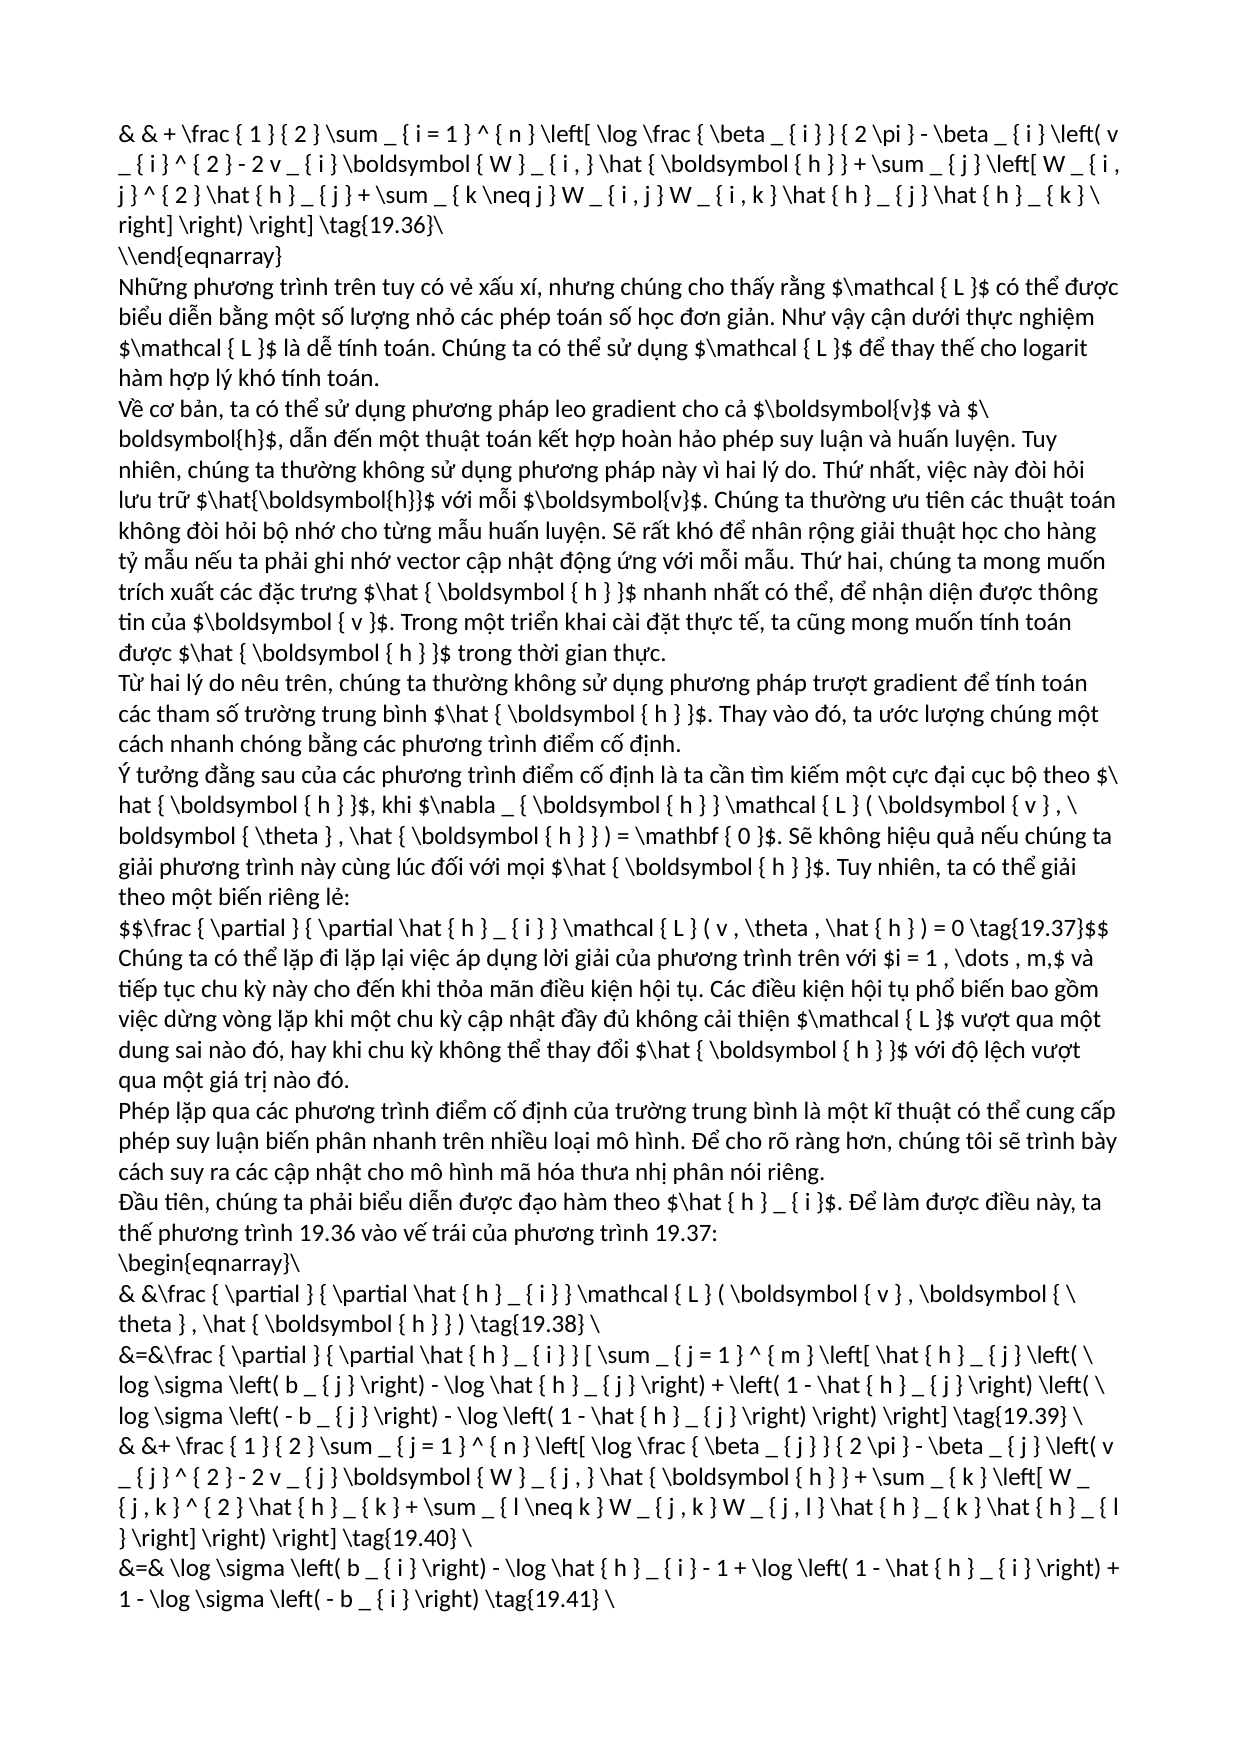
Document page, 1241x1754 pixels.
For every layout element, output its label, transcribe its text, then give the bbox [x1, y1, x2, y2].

text $$\frac { \partial } { \partial \hat { h } _ { i } } \mathcal { L } ( v , \theta , \hat { h } ) = 0 \tag{19.37}$$ [118, 912, 1122, 942]
text & & + \frac { 1 } { 2 } \sum _ { i = 1 } ^ { n } \left[ \log \frac { \beta _ { i } } { 2 \pi } - \beta _ { i } \left( v _ { i } ^ { 2 } - 2 v _ { i } \boldsymbol { W } _ { i , } \hat { \boldsymbol { h } } + \sum _ { j } \left[ W _ { i , j } ^ { 2 } \hat { h } _ { j } + \sum _ { k \neq j } W _ { i , j } W _ { i , k } \hat { h } _ { j } \hat { h } _ { k } \right] \right) \right] \tag{19.36}\ [118, 118, 1122, 240]
text \\end{eqnarray} [118, 240, 1122, 271]
text Những phương trình trên tuy có vẻ xấu xí, nhưng chúng cho thấy rằng $\mathcal { L }$ có thể được biểu diễn bằng một số lượng nhỏ các phép toán số học đơn giản. Như vậy cận dưới thực nghiệm $\mathcal { L }$ là dễ tính toán. Chúng ta có thể sử dụng $\mathcal { L }$ để thay thế cho logarit hàm hợp lý khó tính toán. [118, 271, 1122, 393]
text &=& \log \sigma \left( b _ { i } \right) - \log \hat { h } _ { i } - 1 + \log \left( 1 - \hat { h } _ { i } \right) + 1 - \log \sigma \left( - b _ { i } \right) \tag{19.41} \ [118, 1553, 1122, 1614]
text Phép lặp qua các phương trình điểm cố định của trường trung bình là một kĩ thuật có thể cung cấp phép suy luận biến phân nhanh trên nhiều loại mô hình. Để cho rõ ràng hơn, chúng tôi sẽ trình bày cách suy ra các cập nhật cho mô hình mã hóa thưa nhị phân nói riêng. [118, 1095, 1122, 1186]
text Chúng ta có thể lặp đi lặp lại việc áp dụng lời giải của phương trình trên với $i = 1 , \dots , m,$ và tiếp tục chu kỳ này cho đến khi thỏa mãn điều kiện hội tụ. Các điều kiện hội tụ phổ biến bao gồm việc dừng vòng lặp khi một chu kỳ cập nhật đầy đủ không cải thiện $\mathcal { L }$ vượt qua một dung sai nào đó, hay khi chu kỳ không thể thay đổi $\hat { \boldsymbol { h } }$ với độ lệch vượt qua một giá trị nào đó. [118, 942, 1122, 1095]
text &=&\frac { \partial } { \partial \hat { h } _ { i } } [ \sum _ { j = 1 } ^ { m } \left[ \hat { h } _ { j } \left( \log \sigma \left( b _ { j } \right) - \log \hat { h } _ { j } \right) + \left( 1 - \hat { h } _ { j } \right) \left( \log \sigma \left( - b _ { j } \right) - \log \left( 1 - \hat { h } _ { j } \right) \right) \right] \tag{19.39} \ [118, 1339, 1122, 1431]
text Từ hai lý do nêu trên, chúng ta thường không sử dụng phương pháp trượt gradient để tính toán các tham số trường trung bình $\hat { \boldsymbol { h } }$. Thay vào đó, ta ước lượng chúng một cách nhanh chóng bằng các phương trình điểm cố định. [118, 667, 1122, 759]
text & &\frac { \partial } { \partial \hat { h } _ { i } } \mathcal { L } ( \boldsymbol { v } , \boldsymbol { \theta } , \hat { \boldsymbol { h } } ) \tag{19.38} \ [118, 1278, 1122, 1339]
text & &+ \frac { 1 } { 2 } \sum _ { j = 1 } ^ { n } \left[ \log \frac { \beta _ { j } } { 2 \pi } - \beta _ { j } \left( v _ { j } ^ { 2 } - 2 v _ { j } \boldsymbol { W } _ { j , } \hat { \boldsymbol { h } } + \sum _ { k } \left[ W _ { j , k } ^ { 2 } \hat { h } _ { k } + \sum _ { l \neq k } W _ { j , k } W _ { j , l } \hat { h } _ { k } \hat { h } _ { l } \right] \right) \right] \tag{19.40} \ [118, 1431, 1122, 1553]
text \begin{eqnarray}\ [118, 1247, 1122, 1278]
text Ý tưởng đằng sau của các phương trình điểm cố định là ta cần tìm kiếm một cực đại cục bộ theo $\hat { \boldsymbol { h } }$, khi $\nabla _ { \boldsymbol { h } } \mathcal { L } ( \boldsymbol { v } , \boldsymbol { \theta } , \hat { \boldsymbol { h } } ) = \mathbf { 0 }$. Sẽ không hiệu quả nếu chúng ta giải phương trình này cùng lúc đối với mọi $\hat { \boldsymbol { h } }$. Tuy nhiên, ta có thể giải theo một biến riêng lẻ: [118, 759, 1122, 912]
text Đầu tiên, chúng ta phải biểu diễn được đạo hàm theo $\hat { h } _ { i }$. Để làm được điều này, ta thế phương trình 19.36 vào vế trái của phương trình 19.37: [118, 1186, 1122, 1247]
text Về cơ bản, ta có thể sử dụng phương pháp leo gradient cho cả $\boldsymbol{v}$ và $\boldsymbol{h}$, dẫn đến một thuật toán kết hợp hoàn hảo phép suy luận và huấn luyện. Tuy nhiên, chúng ta thường không sử dụng phương pháp này vì hai lý do. Thứ nhất, việc này đòi hỏi lưu trữ $\hat{\boldsymbol{h}}$ với mỗi $\boldsymbol{v}$. Chúng ta thường ưu tiên các thuật toán không đòi hỏi bộ nhớ cho từng mẫu huấn luyện. Sẽ rất khó để nhân rộng giải thuật học cho hàng tỷ mẫu nếu ta phải ghi nhớ vector cập nhật động ứng với mỗi mẫu. Thứ hai, chúng ta mong muốn trích xuất các đặc trưng $\hat { \boldsymbol { h } }$ nhanh nhất có thể, để nhận diện được thông tin của $\boldsymbol { v }$. Trong một triển khai cài đặt thực tế, ta cũng mong muốn tính toán được $\hat { \boldsymbol { h } }$ trong thời gian thực. [118, 393, 1122, 667]
